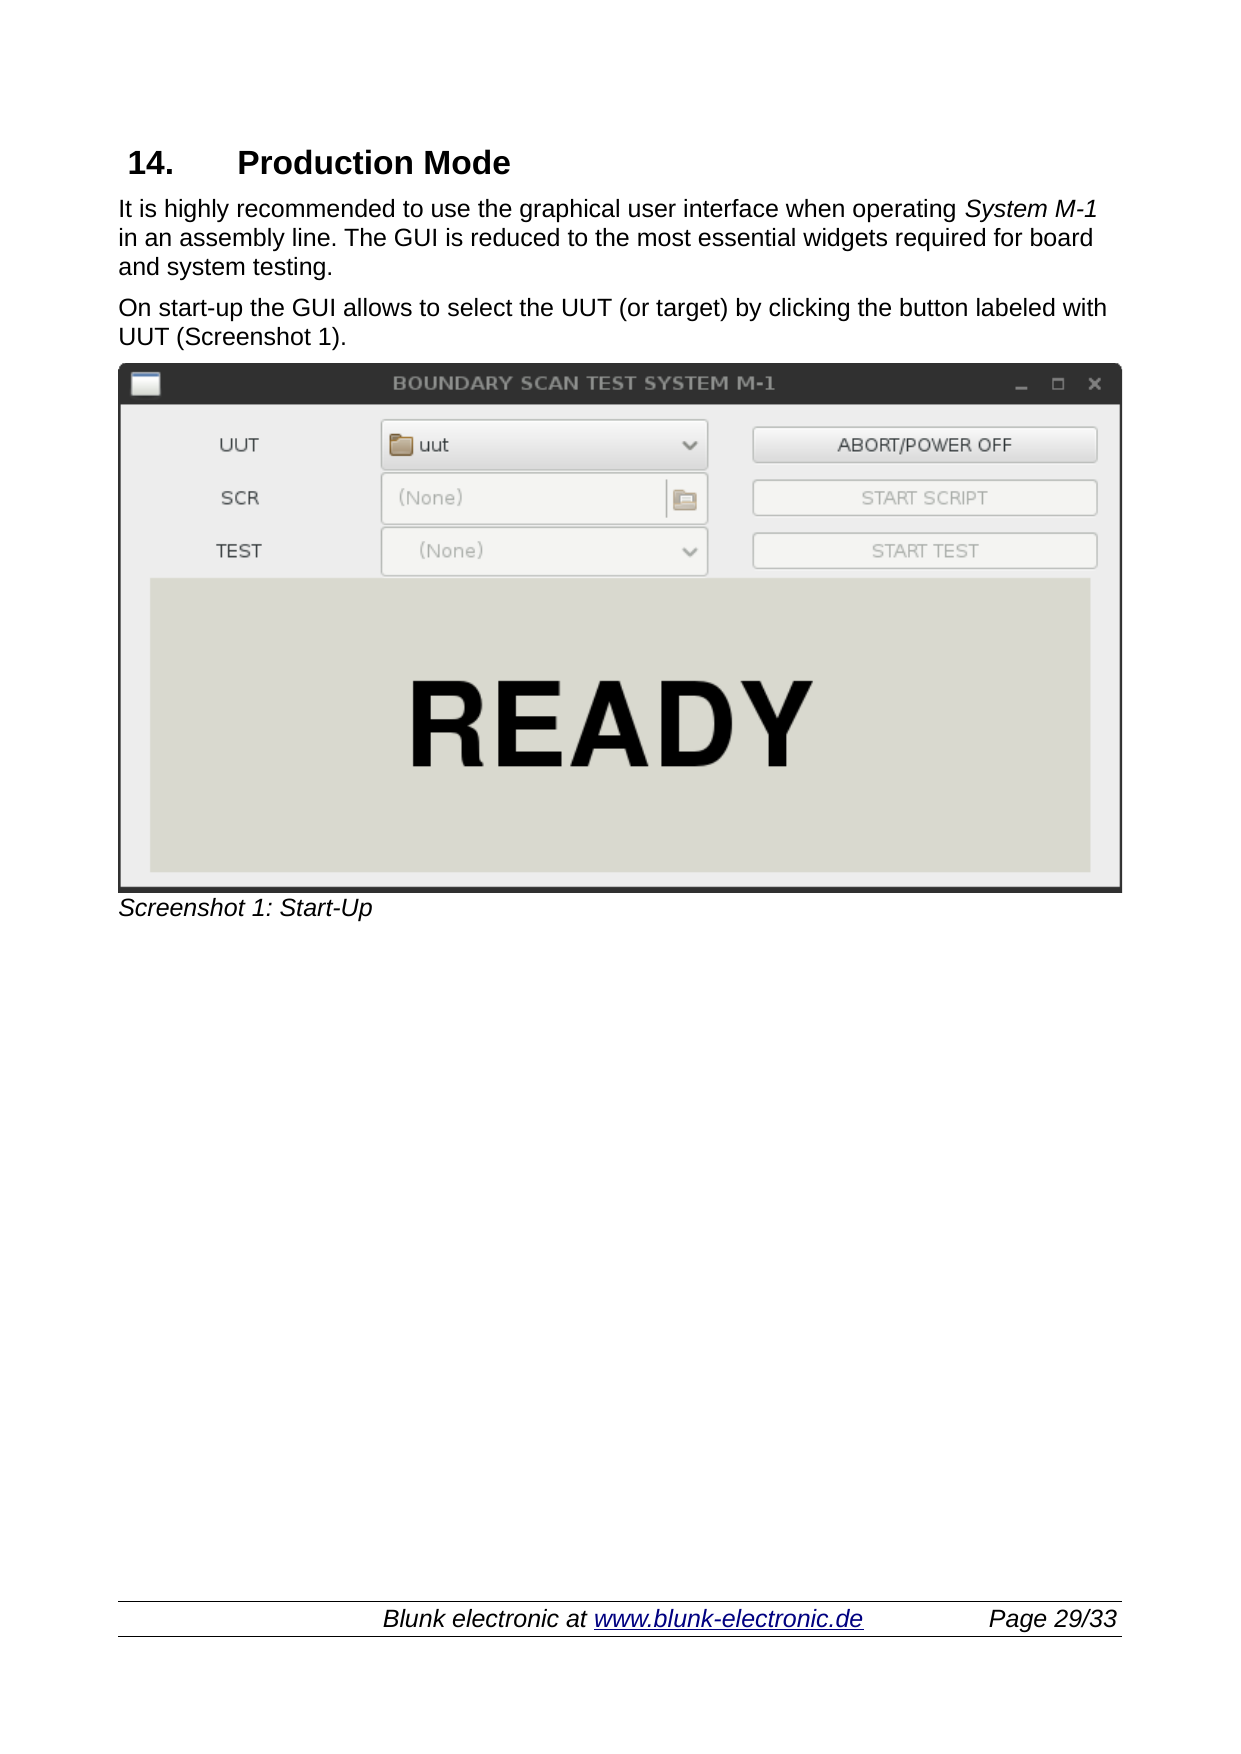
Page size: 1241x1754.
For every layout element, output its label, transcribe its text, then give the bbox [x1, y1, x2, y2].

picture [118, 363, 1123, 893]
text It is highly recommended to use the graphical user interface when operating System M-1 in an assembly line. The GUI is reduced to the most essential widgets required for board and system testing. [118, 194, 1122, 281]
text Screenshot 1: Start-Up [118, 893, 1122, 922]
text On start-up the GUI allows to select the UUT (or target) by clicking the button labeled with UUT (Screenshot 1). [118, 293, 1122, 351]
subtitle Production Mode [118, 143, 1122, 182]
